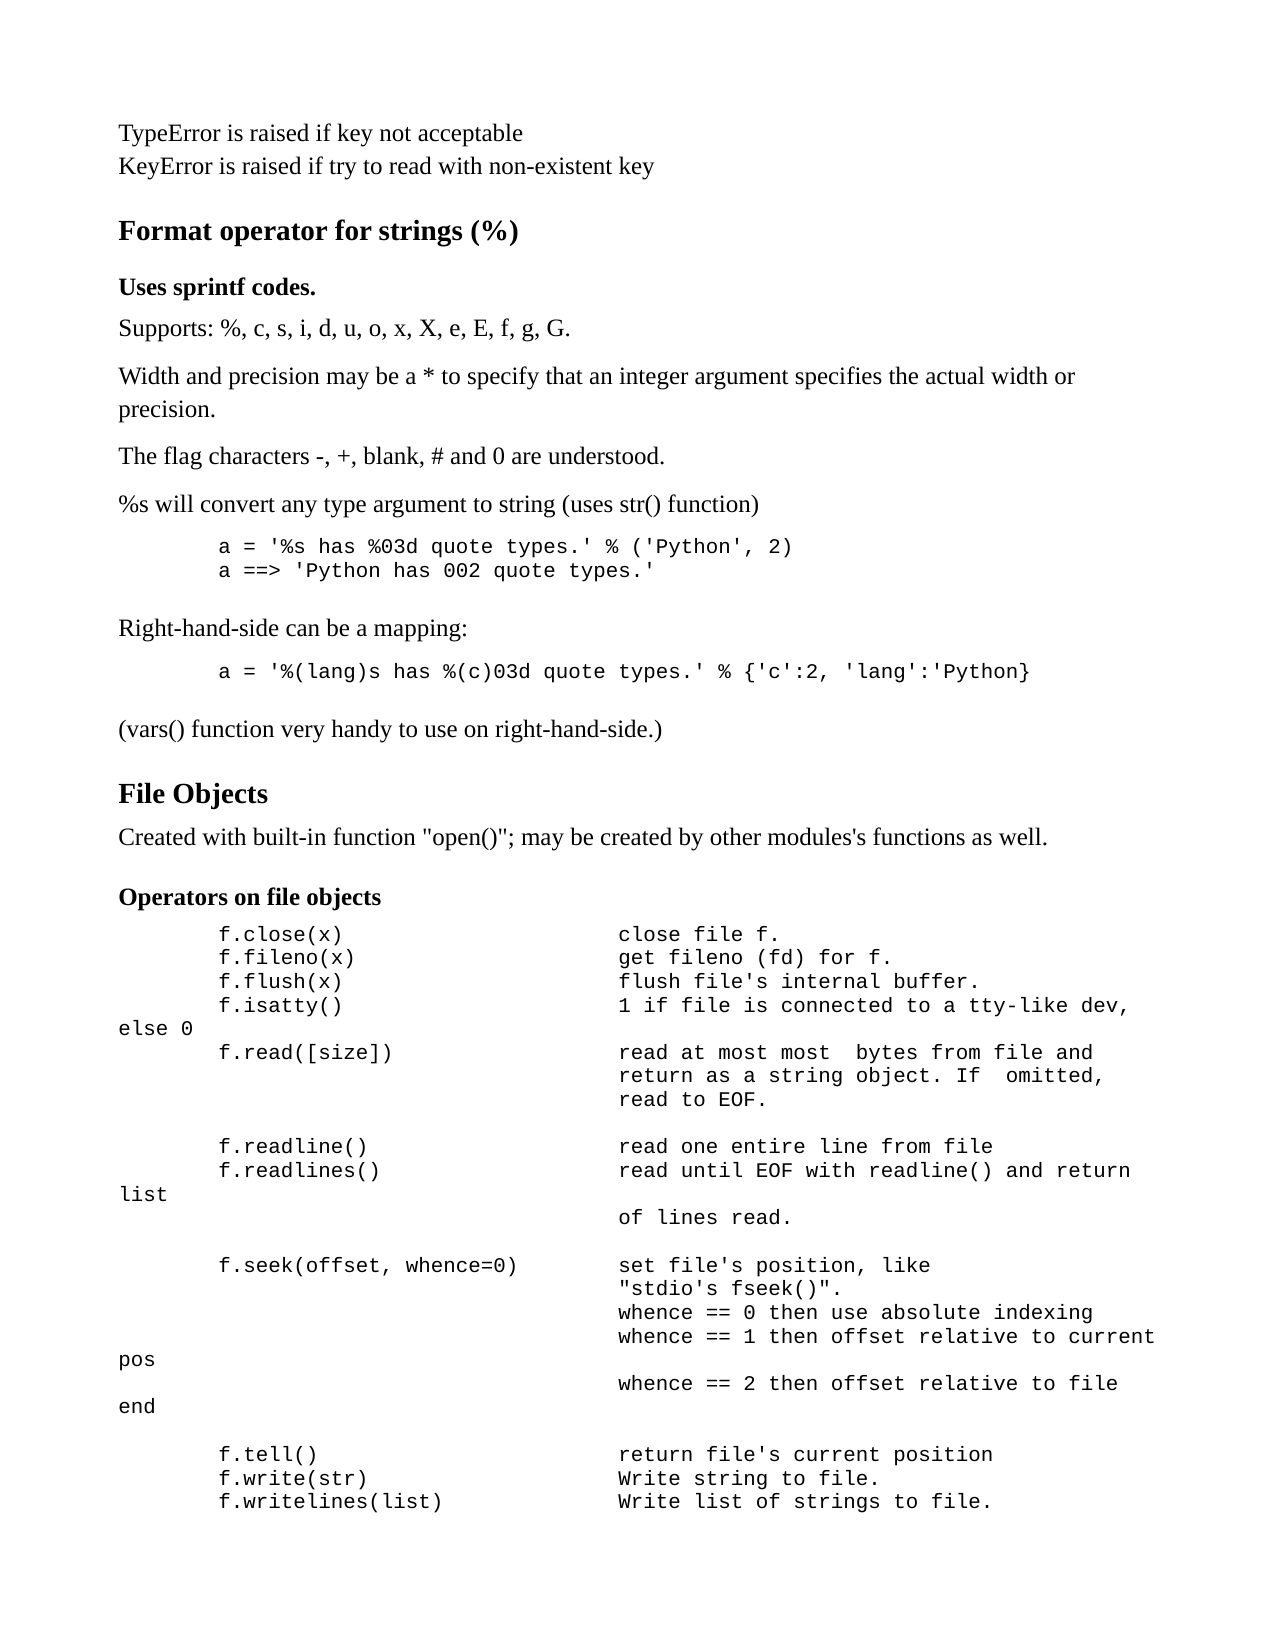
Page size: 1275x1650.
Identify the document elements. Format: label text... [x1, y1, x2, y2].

text f.close(x) close file f. [118, 924, 1157, 947]
text Width and precision may be a * to specify that an integer argument specifies the actual width or precision. [118, 361, 1157, 422]
text a = '%s has %03d quote types.' % ('Python', 2) [118, 537, 1157, 560]
text f.flush(x) flush file's internal buffer. [118, 971, 1157, 994]
text a = '%(lang)s has %(c)03d quote types.' % {'c':2, 'lang':'Python} [118, 661, 1157, 684]
subtitle Uses sprintf codes. [118, 272, 1157, 301]
text f.readline() read one entire line from file [118, 1136, 1157, 1160]
text (vars() function very handy to use on right-hand-side.) [118, 714, 1157, 743]
subtitle Operators on file objects [118, 882, 1157, 911]
text a ==> 'Python has 002 quote types.' [118, 560, 1157, 584]
text f.read([size]) read at most most bytes from file and [118, 1042, 1157, 1066]
subtitle Format operator for strings (%) [118, 213, 1157, 247]
text return as a string object. If omitted, [118, 1066, 1157, 1089]
text f.writelines(list) Write list of strings to file. [118, 1491, 1157, 1515]
text "stdio's fseek()". [118, 1278, 1157, 1302]
text whence == 1 then offset relative to current pos [118, 1326, 1157, 1373]
text Created with built-in function "open()"; may be created by other modules's functions as well. [118, 822, 1157, 851]
text f.fileno(x) get fileno (fd) for f. [118, 947, 1157, 971]
text read to EOF. [118, 1089, 1157, 1113]
text whence == 2 then offset relative to file end [118, 1373, 1157, 1420]
text f.isatty() 1 if file is connected to a tty-like dev, else 0 [118, 994, 1157, 1042]
text f.tell() return file's current position [118, 1444, 1157, 1467]
text Supports: %, c, s, i, d, u, o, x, X, e, E, f, g, G. [118, 313, 1157, 342]
text Right-hand-side can be a mapping: [118, 613, 1157, 642]
text whence == 0 then use absolute indexing [118, 1302, 1157, 1326]
text of lines read. [118, 1207, 1157, 1231]
text f.seek(offset, whence=0) set file's position, like [118, 1255, 1157, 1278]
text %s will convert any type argument to string (uses str() function) [118, 489, 1157, 518]
text f.write(str) Write string to file. [118, 1467, 1157, 1491]
text f.readlines() read until EOF with readline() and return list [118, 1160, 1157, 1207]
subtitle File Objects [118, 776, 1157, 810]
text The flag characters -, +, blank, # and 0 are understood. [118, 441, 1157, 470]
text TypeError is raised if key not acceptable KeyError is raised if try to read with non-existent key [118, 118, 1157, 180]
